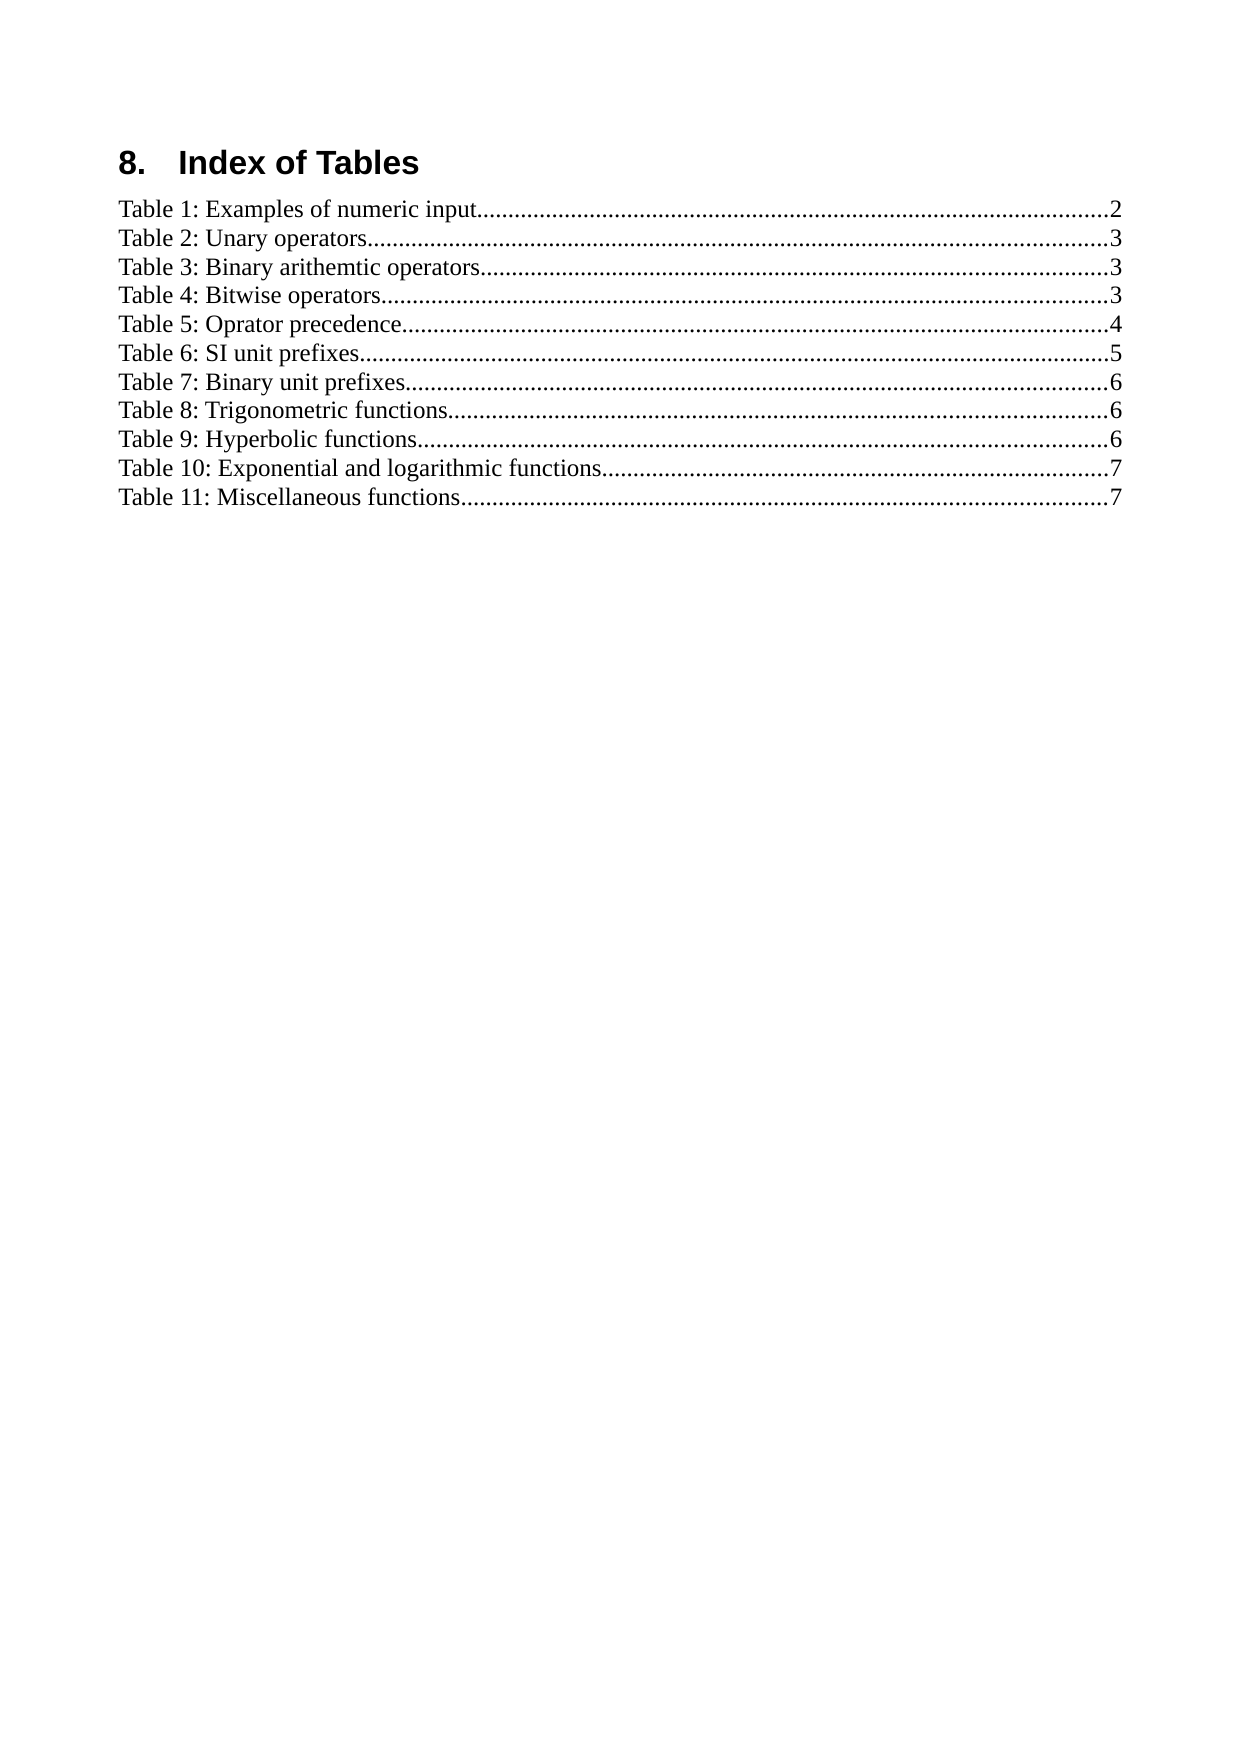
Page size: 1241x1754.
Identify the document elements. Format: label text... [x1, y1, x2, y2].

text Table 10: Exponential and logarithmic functions 7 [118, 453, 1122, 482]
text Table 6: SI unit prefixes 5 [118, 338, 1122, 367]
text Table 1: Examples of numeric input 2 [118, 194, 1122, 223]
text Table 11: Miscellaneous functions 7 [118, 482, 1122, 511]
text Table 7: Binary unit prefixes 6 [118, 367, 1122, 396]
text Table 2: Unary operators 3 [118, 223, 1122, 252]
text Table 5: Oprator precedence 4 [118, 309, 1122, 338]
text Table 3: Binary arithemtic operators 3 [118, 252, 1122, 281]
text Table 9: Hyperbolic functions 6 [118, 424, 1122, 453]
text Table 8: Trigonometric functions 6 [118, 396, 1122, 424]
subtitle Index of Tables [118, 143, 1122, 182]
text Table 4: Bitwise operators 3 [118, 281, 1122, 309]
